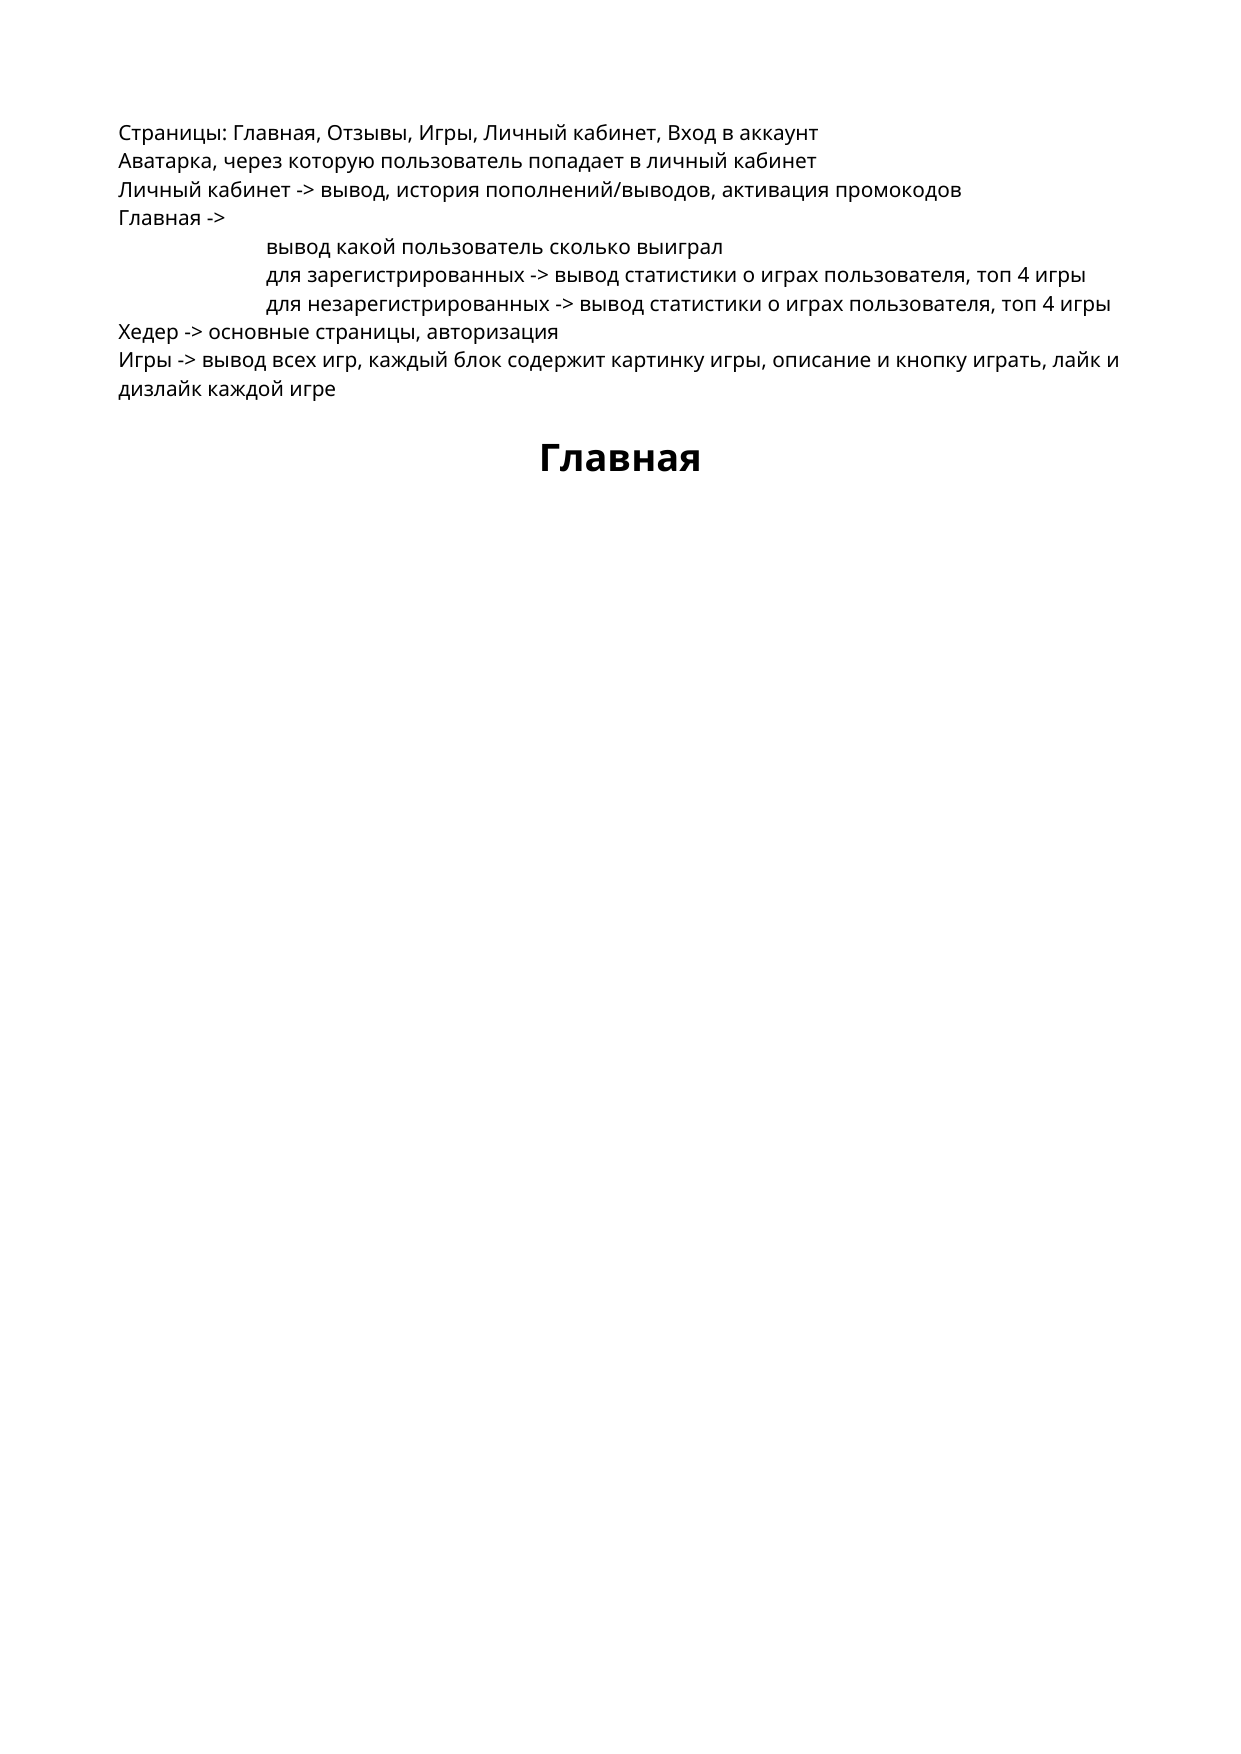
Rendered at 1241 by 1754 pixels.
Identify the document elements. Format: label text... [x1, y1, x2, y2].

text Личный кабинет -> вывод, история пополнений/выводов, активация промокодов [118, 175, 1122, 203]
text для зарегистрированных -> вывод статистики о играх пользователя, топ 4 игры [118, 260, 1122, 289]
text Аватарка, через которую пользователь попадает в личный кабинет [118, 147, 1122, 175]
text Главная [118, 431, 1122, 483]
text Главная -> [118, 203, 1122, 232]
text Страницы: Главная, Отзывы, Игры, Личный кабинет, Вход в аккаунт [118, 118, 1122, 147]
text для незарегистрированных -> вывод статистики о играх пользователя, топ 4 игры [118, 289, 1122, 317]
text вывод какой пользователь сколько выиграл [118, 232, 1122, 260]
text Хедер -> основные страницы, авторизация [118, 317, 1122, 346]
text Игры -> вывод всех игр, каждый блок содержит картинку игры, описание и кнопку играть, лайк и дизлайк каждой игре [118, 346, 1122, 402]
